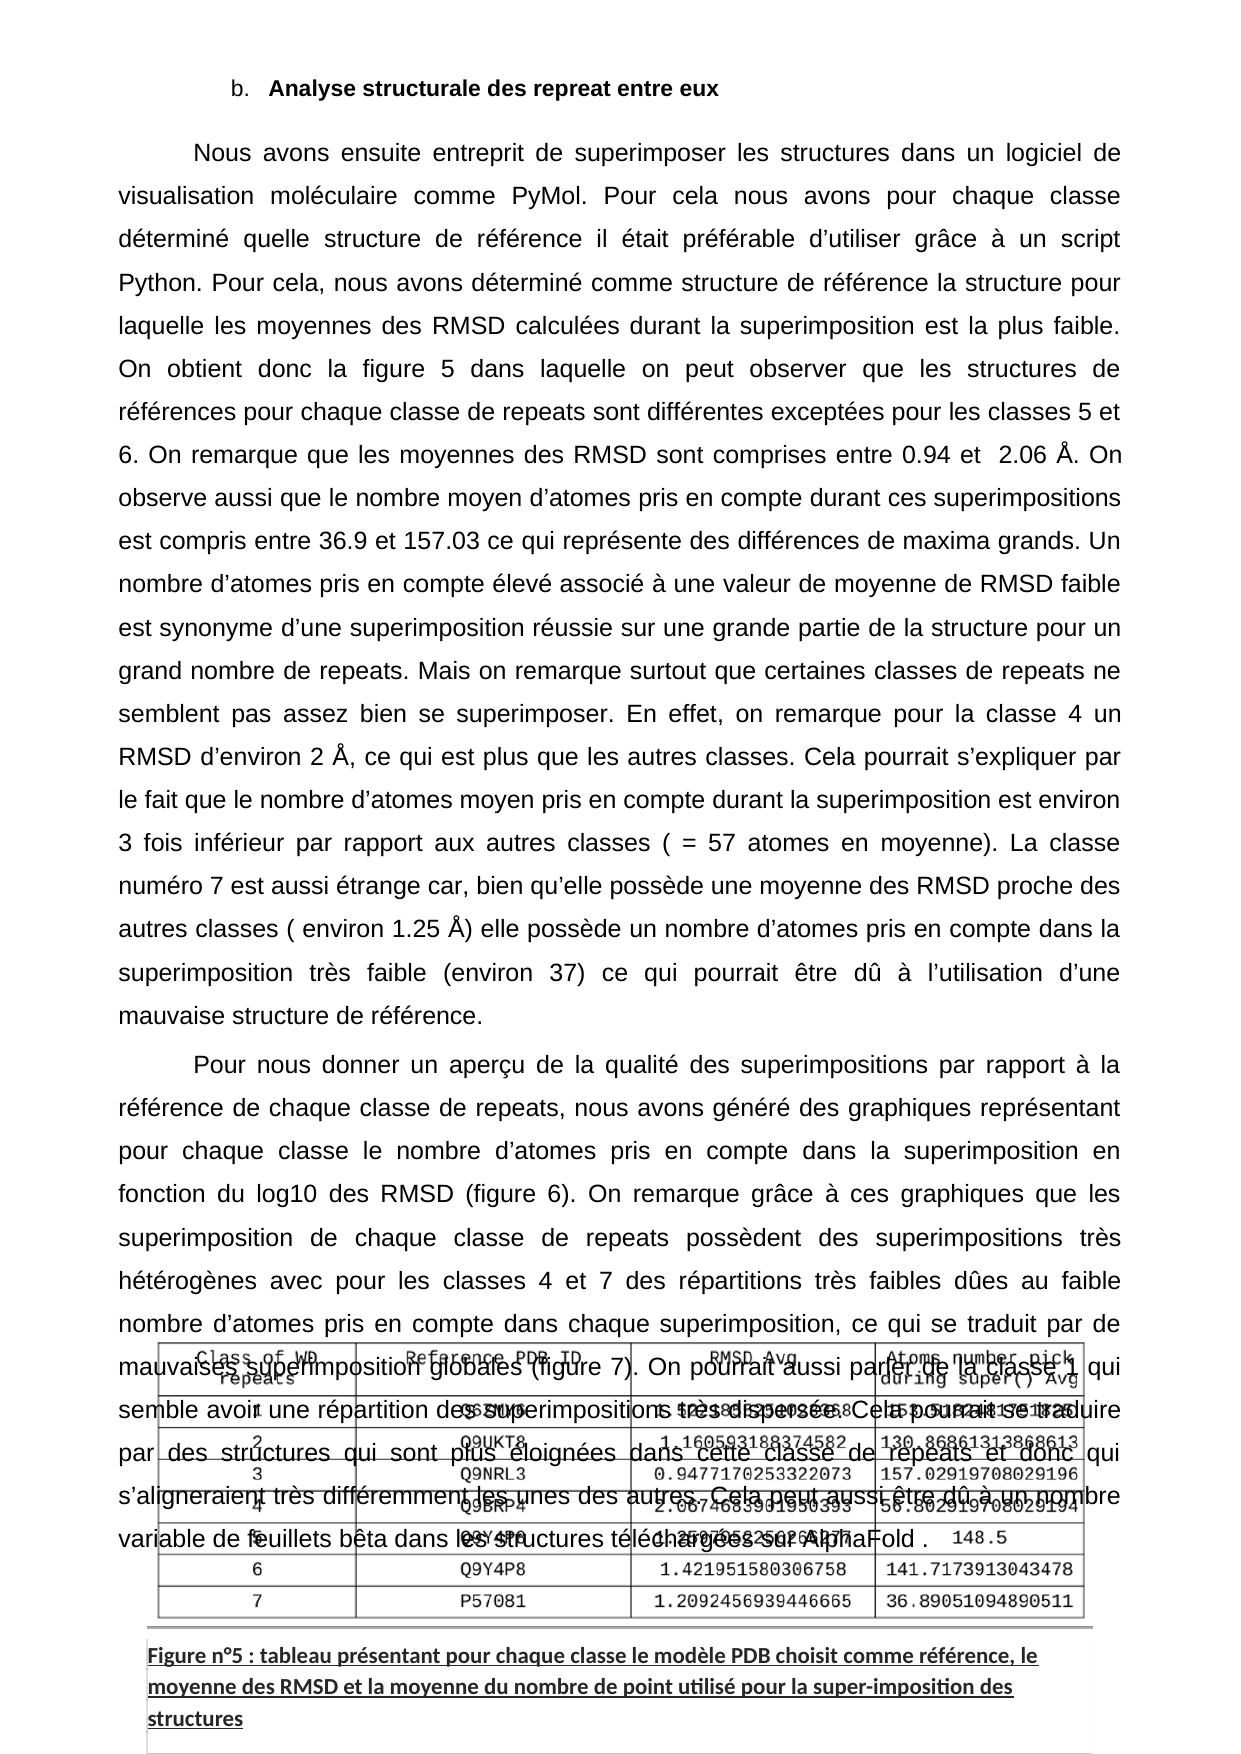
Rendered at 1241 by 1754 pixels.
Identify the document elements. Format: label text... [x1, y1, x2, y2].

text Pour nous donner un aperçu de la qualité des superimpositions par rapport à la référence de chaque classe de repeats, nous avons généré des graphiques représentant pour chaque classe le nombre d’atomes pris en compte dans la superimposition en fonction du log10 des RMSD (figure 6). On remarque grâce à ces graphiques que les superimposition de chaque classe de repeats possèdent des superimpositions très hétérogènes avec pour les classes 4 et 7 des répartitions très faibles dûes au faible nombre d’atomes pris en compte dans chaque superimposition, ce qui se traduit par de mauvaises superimposition globales (figure 7). On pourrait aussi parler de la classe 1 qui semble avoir une répartition des superimpositions très dispersée. Cela pourrait se traduire par des structures qui sont plus éloignées dans cette classe de repeats et donc qui s’aligneraient très différemment les unes des autres. Cela peut aussi être dû à un nombre variable de feuillets bêta dans les structures téléchargées sur AlphaFold . [118, 1050, 1122, 1553]
list Analyse structurale des repreat entre eux [231, 75, 1122, 101]
text Nous avons ensuite entreprit de superimposer les structures dans un logiciel de visualisation moléculaire comme PyMol. Pour cela nous avons pour chaque classe déterminé quelle structure de référence il était préférable d’utiliser grâce à un script Python. Pour cela, nous avons déterminé comme structure de référence la structure pour laquelle les moyennes des RMSD calculées durant la superimposition est la plus faible. On obtient donc la figure 5 dans laquelle on peut observer que les structures de références pour chaque classe de repeats sont différentes exceptées pour les classes 5 et 6. On remarque que les moyennes des RMSD sont comprises entre 0.94 et 2.06 Å. On observe aussi que le nombre moyen d’atomes pris en compte durant ces superimpositions est compris entre 36.9 et 157.03 ce qui représente des différences de maxima grands. Un nombre d’atomes pris en compte élevé associé à une valeur de moyenne de RMSD faible est synonyme d’une superimposition réussie sur une grande partie de la structure pour un grand nombre de repeats. Mais on remarque surtout que certaines classes de repeats ne semblent pas assez bien se superimposer. En effet, on remarque pour la classe 4 un RMSD d’environ 2 Å, ce qui est plus que les autres classes. Cela pourrait s’expliquer par le fait que le nombre d’atomes moyen pris en compte durant la superimposition est environ 3 fois inférieur par rapport aux autres classes ( = 57 atomes en moyenne). La classe numéro 7 est aussi étrange car, bien qu’elle possède une moyenne des RMSD proche des autres classes ( environ 1.25 Å) elle possède un nombre d’atomes pris en compte dans la superimposition très faible (environ 37) ce qui pourrait être dû à l’utilisation d’une mauvaise structure de référence. [118, 138, 1122, 1029]
